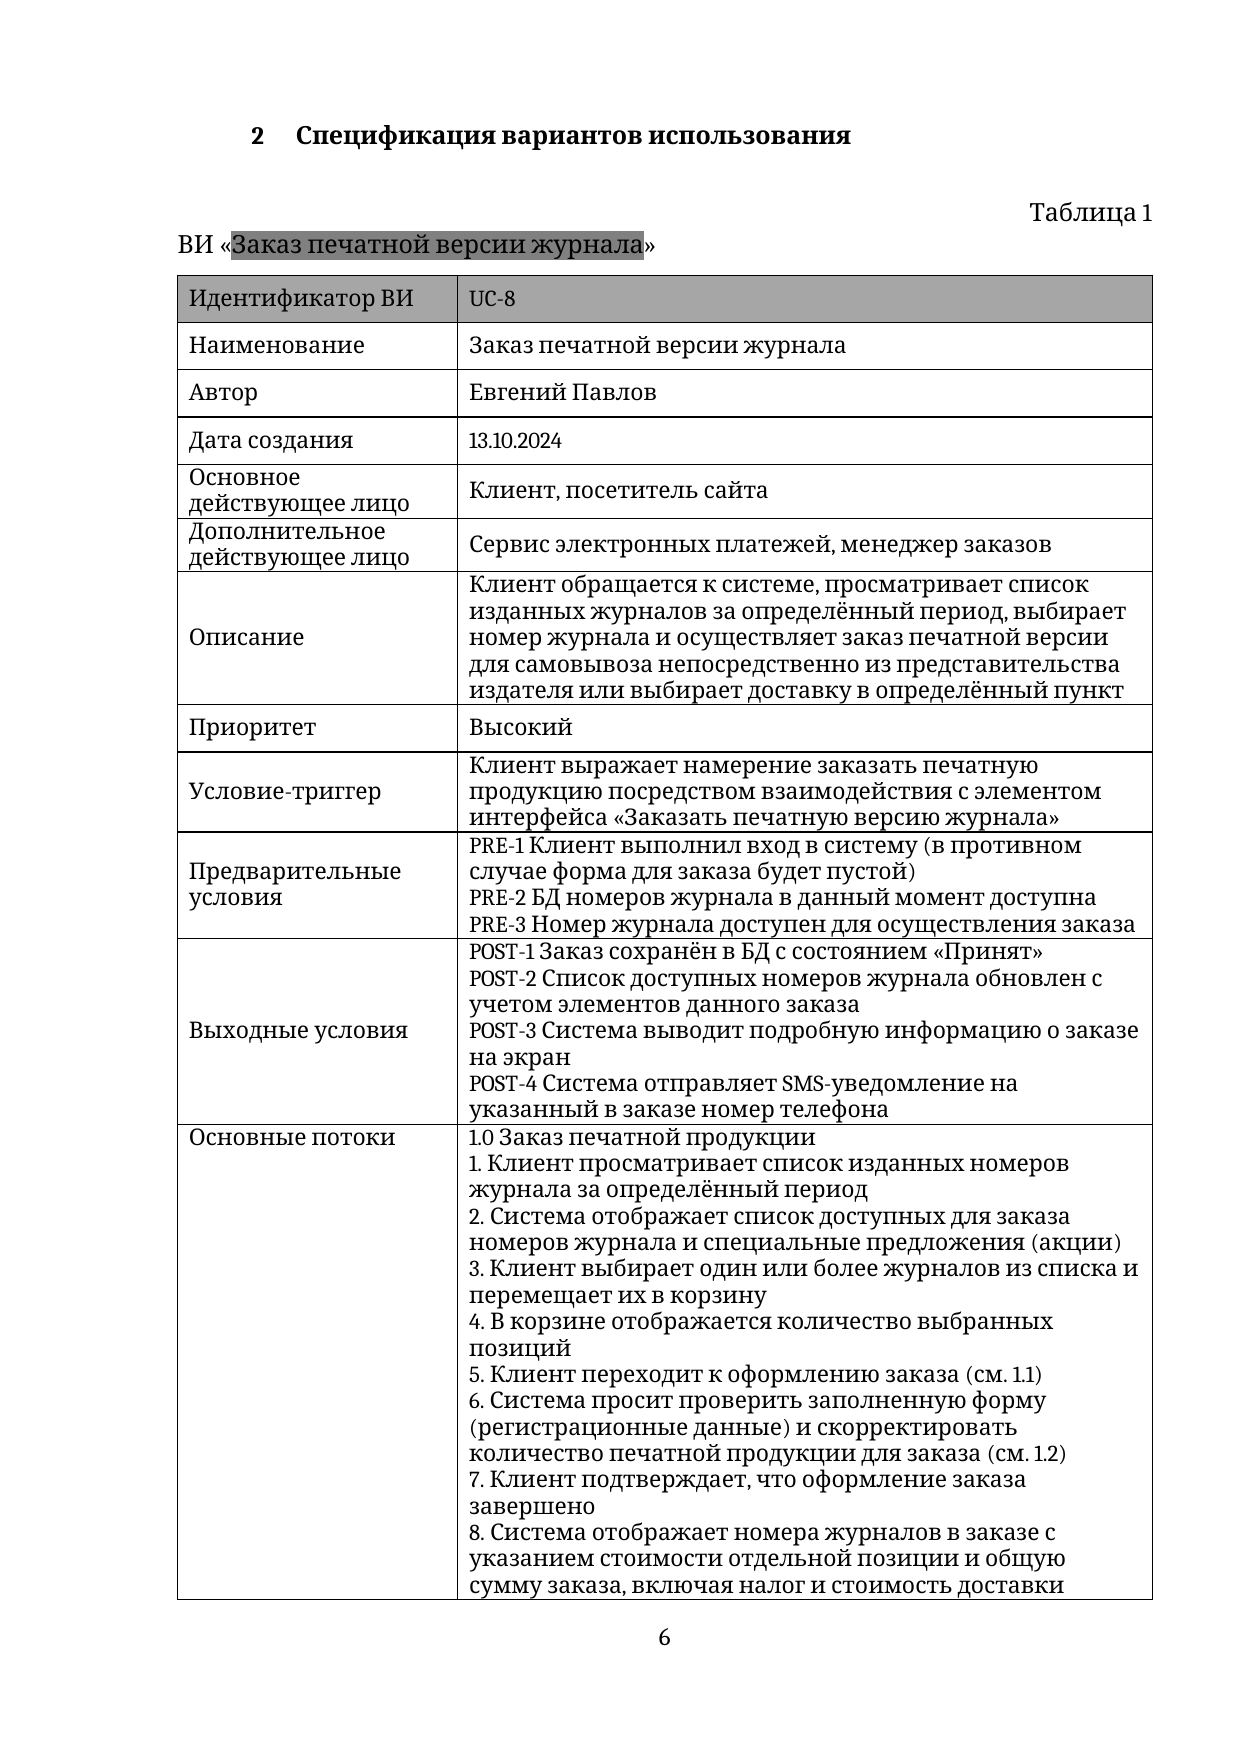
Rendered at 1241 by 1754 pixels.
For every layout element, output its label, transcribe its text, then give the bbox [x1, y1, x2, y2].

table_cell Выходные условия [178, 939, 457, 1123]
table_cell Сервис электронных платежей, менеджер заказов [458, 519, 1152, 571]
table_cell Заказ печатной версии журнала [458, 323, 1152, 369]
table_cell Основные потоки [178, 1125, 457, 1599]
text ВИ «Заказ печатной версии журнала» [177, 231, 1152, 260]
table_cell Условие-триггер [178, 753, 457, 831]
table_cell Клиент выражает намерение заказать печатную продукцию посредством взаимодействия с элементом интерфейса «Заказать печатную версию журнала» [458, 753, 1152, 831]
table_header Идентификатор ВИ [178, 276, 457, 322]
table_cell PRE-1 Клиент выполнил вход в систему (в противном случае форма для заказа будет пустой) PRE-2 БД номеров журнала в данный момент доступна PRE-3 Номер журнала доступен для осуществления заказа [458, 833, 1152, 938]
table_cell Евгений Павлов [458, 370, 1152, 416]
table_cell 13.10.2024 [458, 418, 1152, 464]
table_cell Клиент, посетитель сайта [458, 465, 1152, 517]
table_cell Предварительные условия [178, 833, 457, 938]
table_cell Высокий [458, 705, 1152, 751]
table_cell Приоритет [178, 705, 457, 751]
table_cell Основное действующее лицо [178, 465, 457, 517]
table_header UC-8 [458, 276, 1152, 322]
table_cell Дополнительное действующее лицо [178, 519, 457, 571]
table_cell POST-1 Заказ сохранён в БД с состоянием «Принят» POST-2 Список доступных номеров журнала обновлен с учетом элементов данного заказа POST-3 Система выводит подробную информацию о заказе на экран POST-4 Система отправляет SMS-уведомление на указанный в заказе номер телефона [458, 939, 1152, 1123]
table_cell Описание [178, 572, 457, 704]
table_cell 1.0 Заказ печатной продукции 1. Клиент просматривает список изданных номеров журнала за определённый период 2. Система отображает список доступных для заказа номеров журнала и специальные предложения (акции) 3. Клиент выбирает один или более журналов из списка и перемещает их в корзину 4. В корзине отображается количество выбранных позиций 5. Клиент переходит к оформлению заказа (см. 1.1) 6. Система просит проверить заполненную форму (регистрационные данные) и скорректировать количество печатной продукции для заказа (см. 1.2) 7. Клиент подтверждает, что оформление заказа завершено 8. Система отображает номера журналов в заказе с указанием стоимости отдельной позиции и общую сумму заказа, включая налог и стоимость доставки [458, 1125, 1152, 1599]
text Таблица 1 [177, 198, 1152, 227]
table_cell Клиент обращается к системе, просматривает список изданных журналов за определённый период, выбирает номер журнала и осуществляет заказ печатной версии для самовывоза непосредственно из представительства издателя или выбирает доставку в определённый пункт [458, 572, 1152, 704]
table_cell Дата создания [178, 418, 457, 464]
subtitle Спецификация вариантов использования [251, 122, 1152, 151]
table_cell Автор [178, 370, 457, 416]
table_cell Наименование [178, 323, 457, 369]
